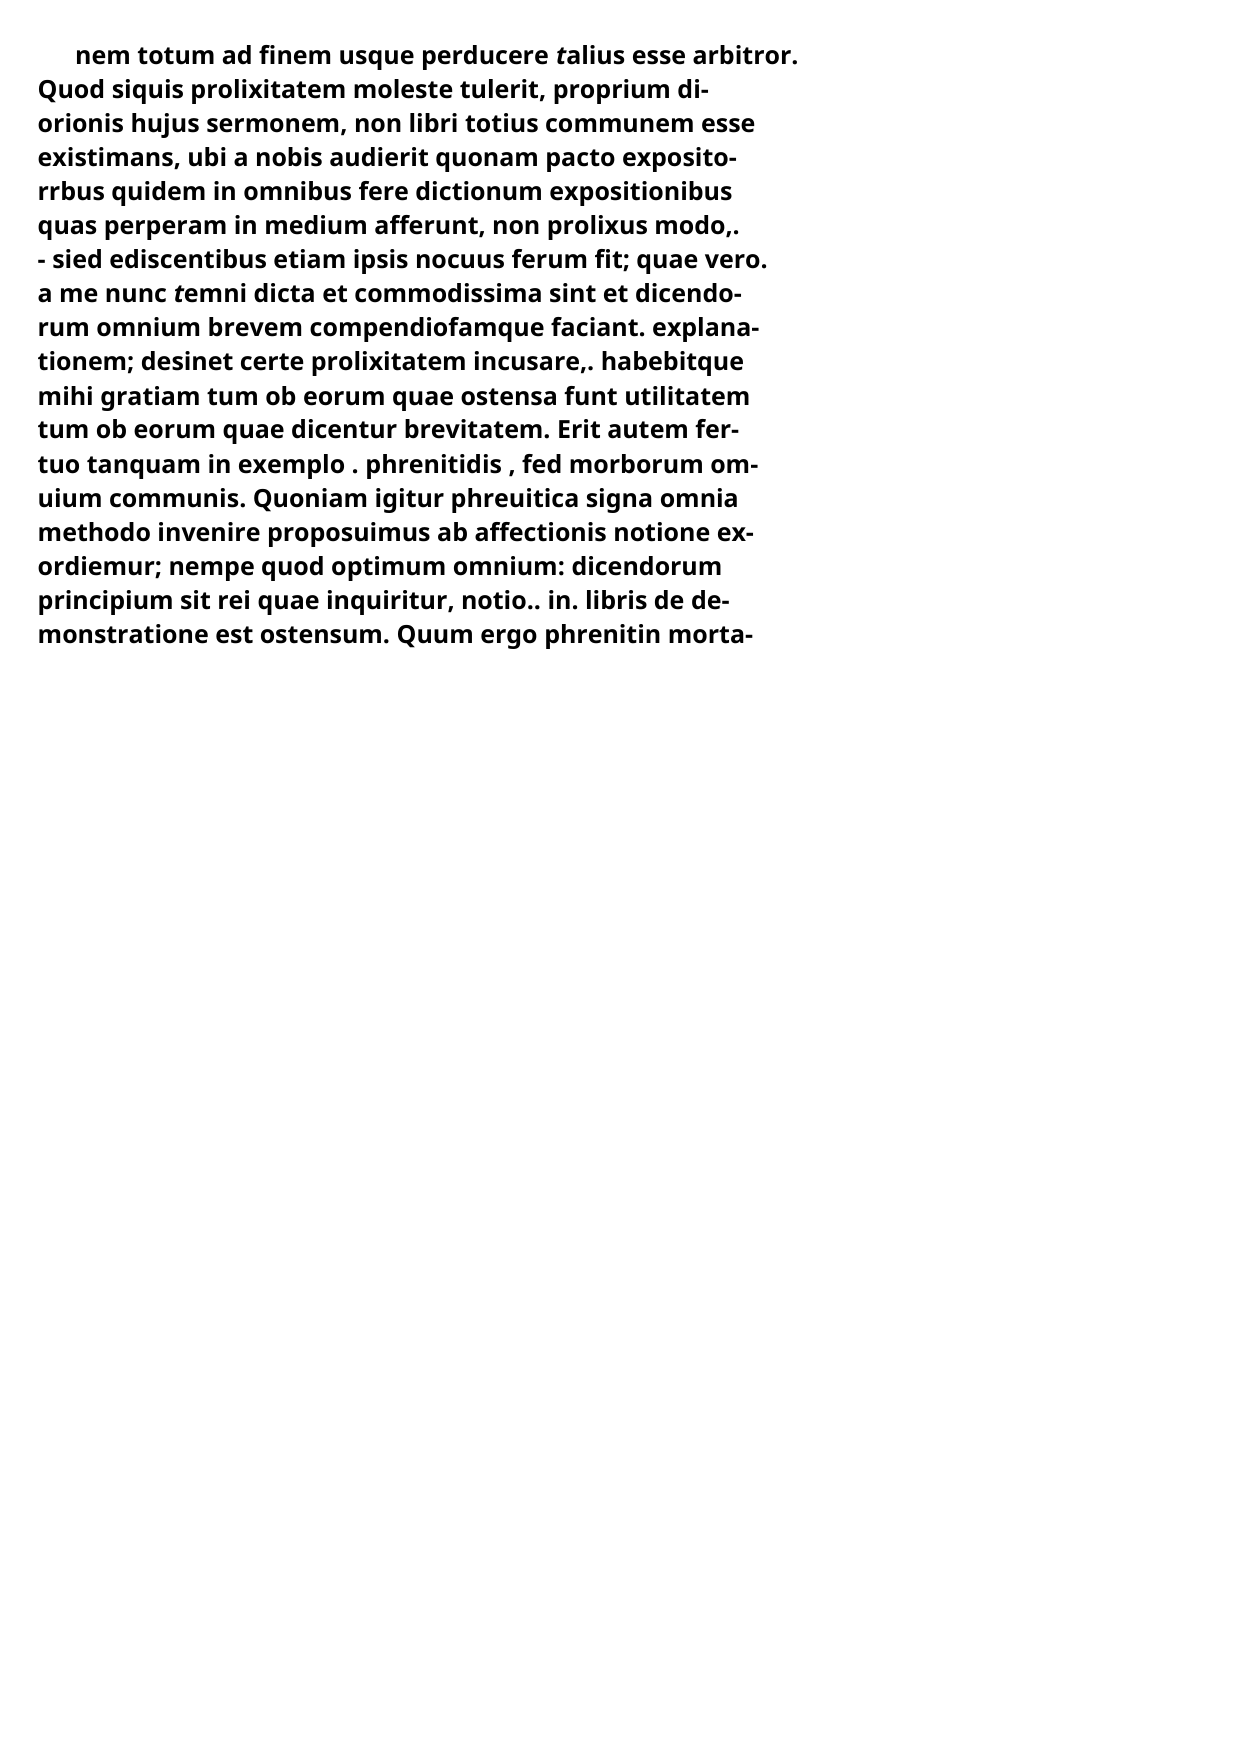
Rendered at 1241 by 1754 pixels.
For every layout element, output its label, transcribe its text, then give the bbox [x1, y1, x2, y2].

text nem totum ad finem usque perducere talius esse arbitror. Quod siquis prolixitatem moleste tulerit, proprium di- orionis hujus sermonem, non libri totius communem esse existimans, ubi a nobis audierit quonam pacto exposito- rrbus quidem in omnibus fere dictionum expositionibus quas perperam in medium afferunt, non prolixus modo,. - sied ediscentibus etiam ipsis nocuus ferum fit; quae vero. [37, 37, 1203, 276]
text a me nunc temni dicta et commodissima sint et dicendo- rum omnium brevem compendiofamque faciant. explana- tionem; desinet certe prolixitatem incusare,. habebitque mihi gratiam tum ob eorum quae ostensa funt utilitatem tum ob eorum quae dicentur brevitatem. Erit autem fer- tuo tanquam in exemplo . phrenitidis , fed morborum om- uium communis. Quoniam igitur phreuitica signa omnia methodo invenire proposuimus ab affectionis notione ex- ordiemur; nempe quod optimum omnium: dicendorum principium sit rei quae inquiritur, notio.. in. libris de de- monstratione est ostensum. Quum ergo phrenitin morta- [37, 276, 1203, 651]
